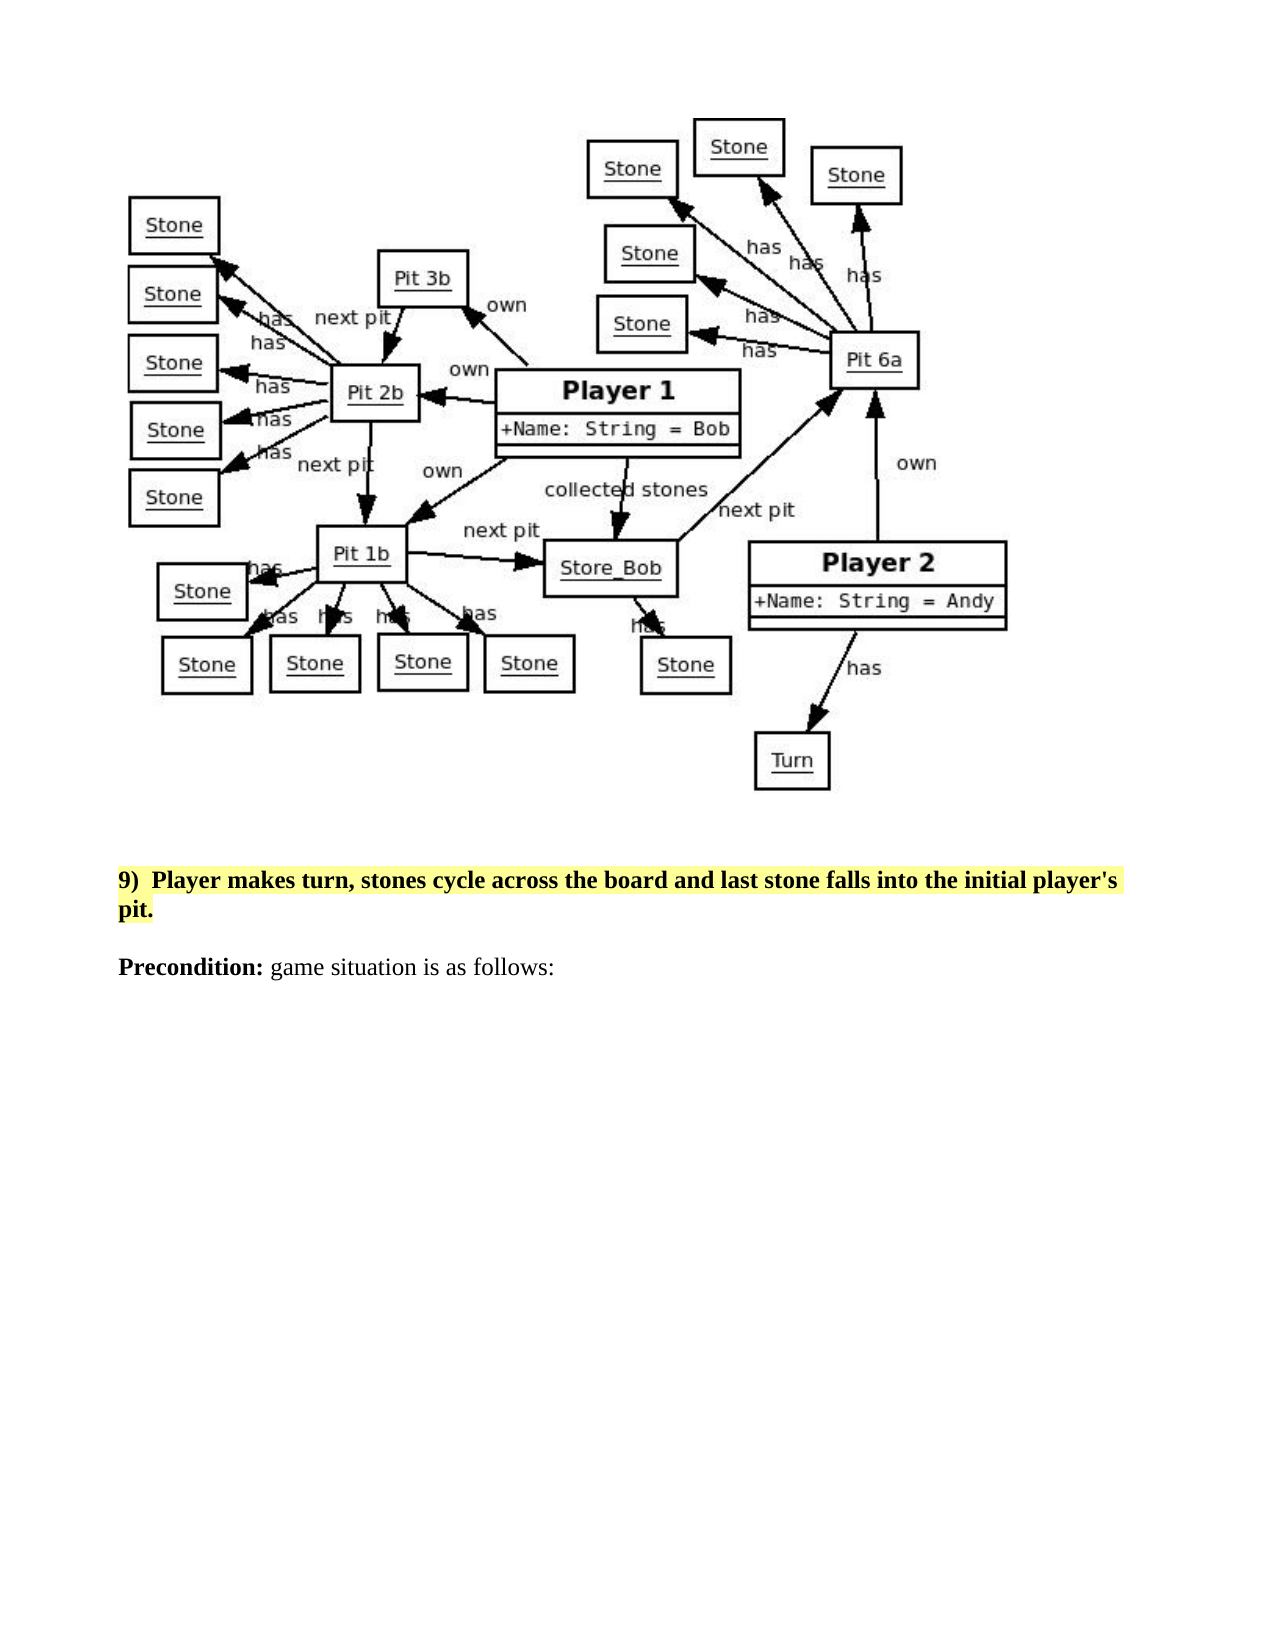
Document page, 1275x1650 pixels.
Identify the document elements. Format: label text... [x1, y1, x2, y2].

text 9) Player makes turn, stones cycle across the board and last stone falls into the initial player's pit. [118, 866, 1157, 923]
text Precondition: game situation is as follows: [118, 952, 1157, 981]
picture [127, 118, 1011, 794]
